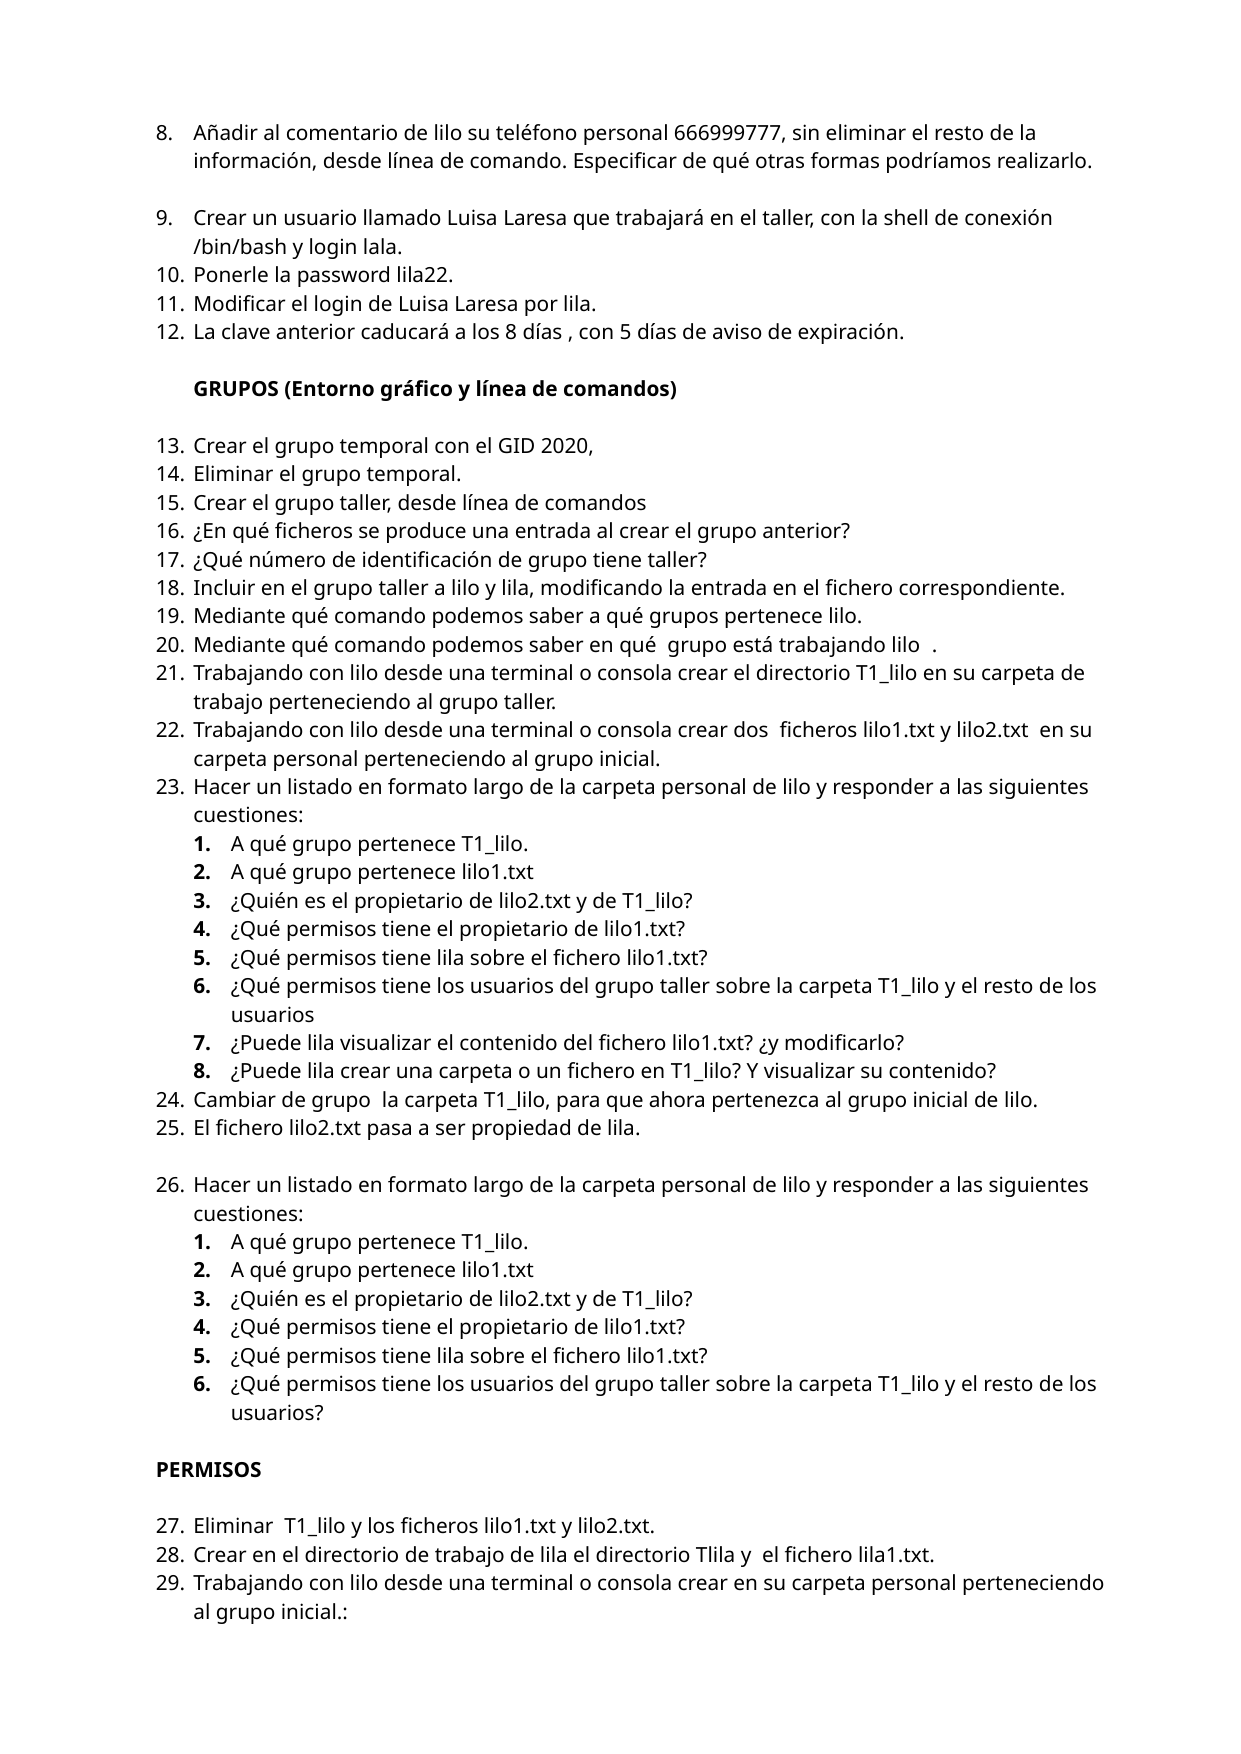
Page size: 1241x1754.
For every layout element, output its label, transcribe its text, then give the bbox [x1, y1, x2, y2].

text GRUPOS (Entorno gráfico y línea de comandos) [193, 374, 1122, 402]
list ¿Puede lila crear una carpeta o un fichero en T1_lilo? Y visualizar su contenido? [193, 1057, 1122, 1085]
list El fichero lilo2.txt pasa a ser propiedad de lila. [156, 1113, 1122, 1142]
list Eliminar T1_lilo y los ficheros lilo1.txt y lilo2.txt. [156, 1512, 1122, 1540]
list A qué grupo pertenece T1_lilo. [193, 829, 1122, 857]
list Trabajando con lilo desde una terminal o consola crear en su carpeta personal perteneciendo al grupo inicial.: [156, 1568, 1122, 1625]
list Crear un usuario llamado Luisa Laresa que trabajará en el taller, con la shell de conexión /bin/bash y login lala. [156, 203, 1122, 260]
list Mediante qué comando podemos saber en qué grupo está trabajando lilo . [156, 630, 1122, 658]
list ¿En qué ficheros se produce una entrada al crear el grupo anterior? [156, 516, 1122, 545]
list ¿Qué permisos tiene lila sobre el fichero lilo1.txt? [193, 943, 1122, 971]
list Modificar el login de Luisa Laresa por lila. [156, 289, 1122, 317]
list ¿Qué número de identificación de grupo tiene taller? [156, 545, 1122, 573]
text PERMISOS [121, 1455, 1122, 1483]
list ¿Qué permisos tiene lila sobre el fichero lilo1.txt? [193, 1341, 1122, 1369]
list A qué grupo pertenece lilo1.txt [193, 857, 1122, 886]
list ¿Puede lila visualizar el contenido del fichero lilo1.txt? ¿y modificarlo? [193, 1028, 1122, 1057]
list Cambiar de grupo la carpeta T1_lilo, para que ahora pertenezca al grupo inicial de lilo. [156, 1085, 1122, 1113]
list ¿Quién es el propietario de lilo2.txt y de T1_lilo? [193, 886, 1122, 914]
list Mediante qué comando podemos saber a qué grupos pertenece lilo. [156, 602, 1122, 630]
list Trabajando con lilo desde una terminal o consola crear dos ficheros lilo1.txt y lilo2.txt en su carpeta personal perteneciendo al grupo inicial. [156, 715, 1122, 772]
list La clave anterior caducará a los 8 días , con 5 días de aviso de expiración. [156, 317, 1122, 346]
list Hacer un listado en formato largo de la carpeta personal de lilo y responder a las siguientes cuestiones: [156, 1170, 1122, 1227]
list ¿Qué permisos tiene el propietario de lilo1.txt? [193, 1312, 1122, 1341]
list Hacer un listado en formato largo de la carpeta personal de lilo y responder a las siguientes cuestiones: [156, 772, 1122, 829]
list Incluir en el grupo taller a lilo y lila, modificando la entrada en el fichero correspondiente. [156, 573, 1122, 602]
list Trabajando con lilo desde una terminal o consola crear el directorio T1_lilo en su carpeta de trabajo perteneciendo al grupo taller. [156, 658, 1122, 715]
list ¿Quién es el propietario de lilo2.txt y de T1_lilo? [193, 1284, 1122, 1312]
list Añadir al comentario de lilo su teléfono personal 666999777, sin eliminar el resto de la información, desde línea de comando. Especificar de qué otras formas podríamos realizarlo. [156, 118, 1122, 203]
list A qué grupo pertenece T1_lilo. [193, 1227, 1122, 1256]
list A qué grupo pertenece lilo1.txt [193, 1256, 1122, 1284]
list ¿Qué permisos tiene los usuarios del grupo taller sobre la carpeta T1_lilo y el resto de los usuarios? [193, 1369, 1122, 1426]
list Ponerle la password lila22. [156, 260, 1122, 289]
list Crear el grupo taller, desde línea de comandos [156, 488, 1122, 516]
list Crear el grupo temporal con el GID 2020, [156, 431, 1122, 459]
list Eliminar el grupo temporal. [156, 459, 1122, 488]
list ¿Qué permisos tiene los usuarios del grupo taller sobre la carpeta T1_lilo y el resto de los usuarios [193, 971, 1122, 1028]
list Crear en el directorio de trabajo de lila el directorio Tlila y el fichero lila1.txt. [156, 1540, 1122, 1568]
list ¿Qué permisos tiene el propietario de lilo1.txt? [193, 914, 1122, 943]
